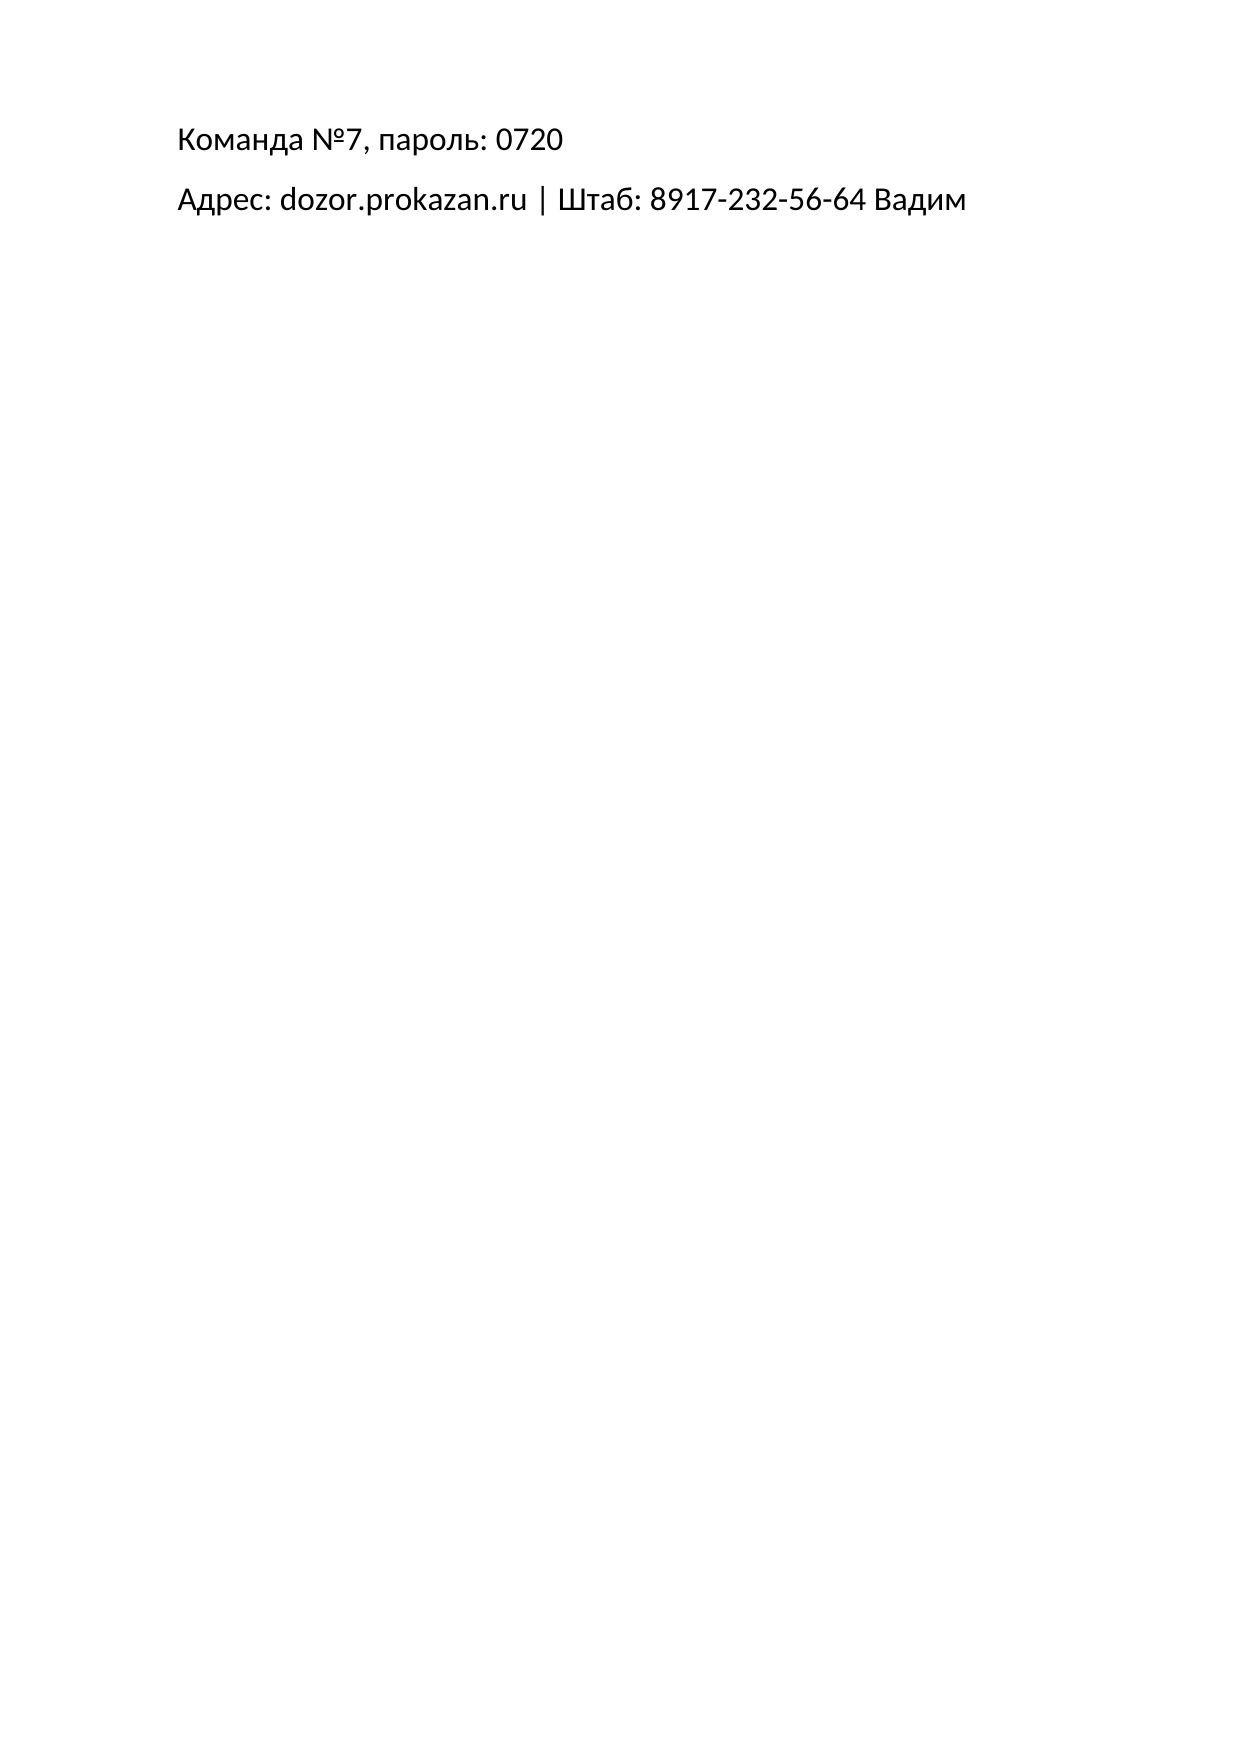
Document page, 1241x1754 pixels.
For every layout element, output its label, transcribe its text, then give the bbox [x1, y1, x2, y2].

text Команда №7, пароль: 0720 [177, 118, 1152, 159]
text Адрес: dozor.prokazan.ru | Штаб: 8917-232-56-64 Вадим [177, 178, 1152, 219]
